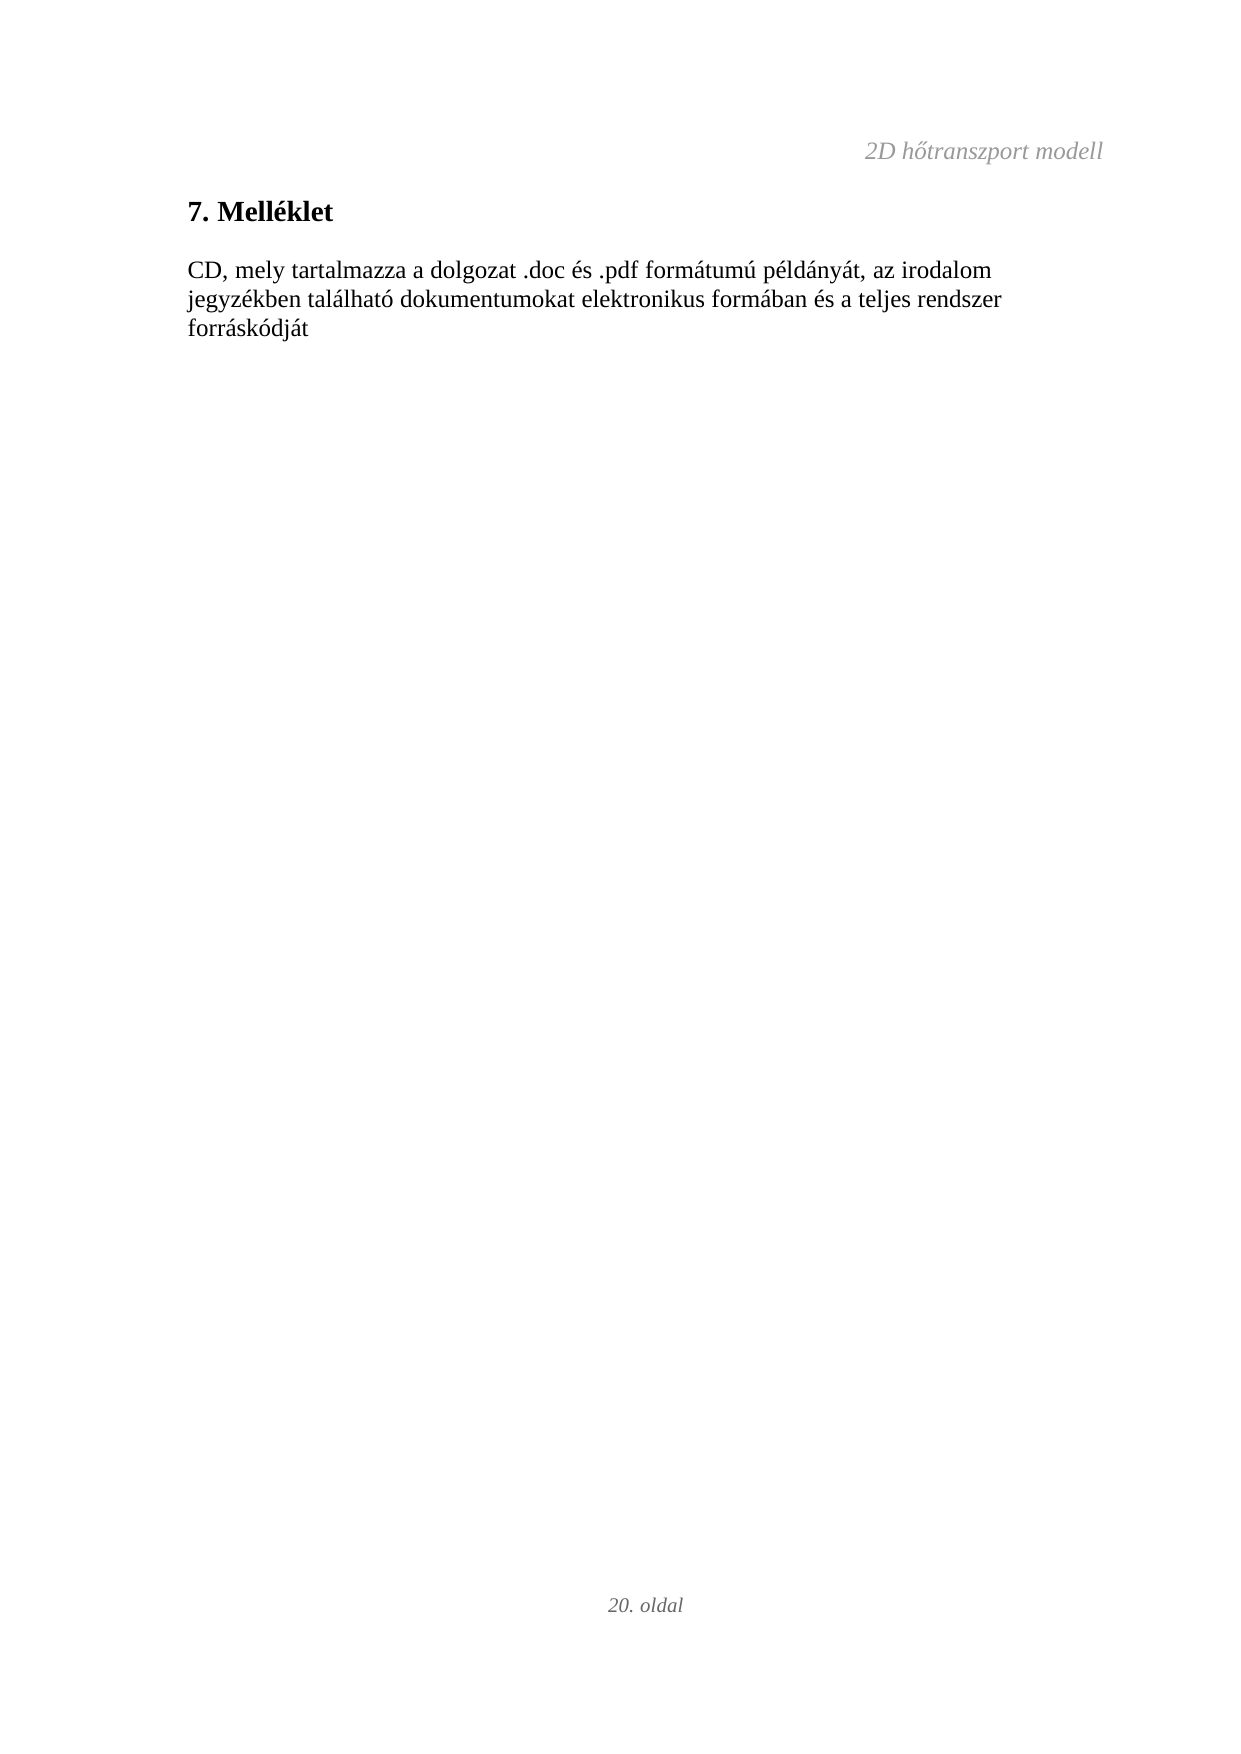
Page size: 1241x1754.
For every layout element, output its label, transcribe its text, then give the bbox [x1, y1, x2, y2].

text CD, mely tartalmazza a dolgozat .doc és .pdf formátumú példányát, az irodalom jegyzékben található dokumentumokat elektronikus formában és a teljes rendszer forráskódját [187, 255, 1106, 342]
subtitle Melléklet [187, 194, 1106, 228]
